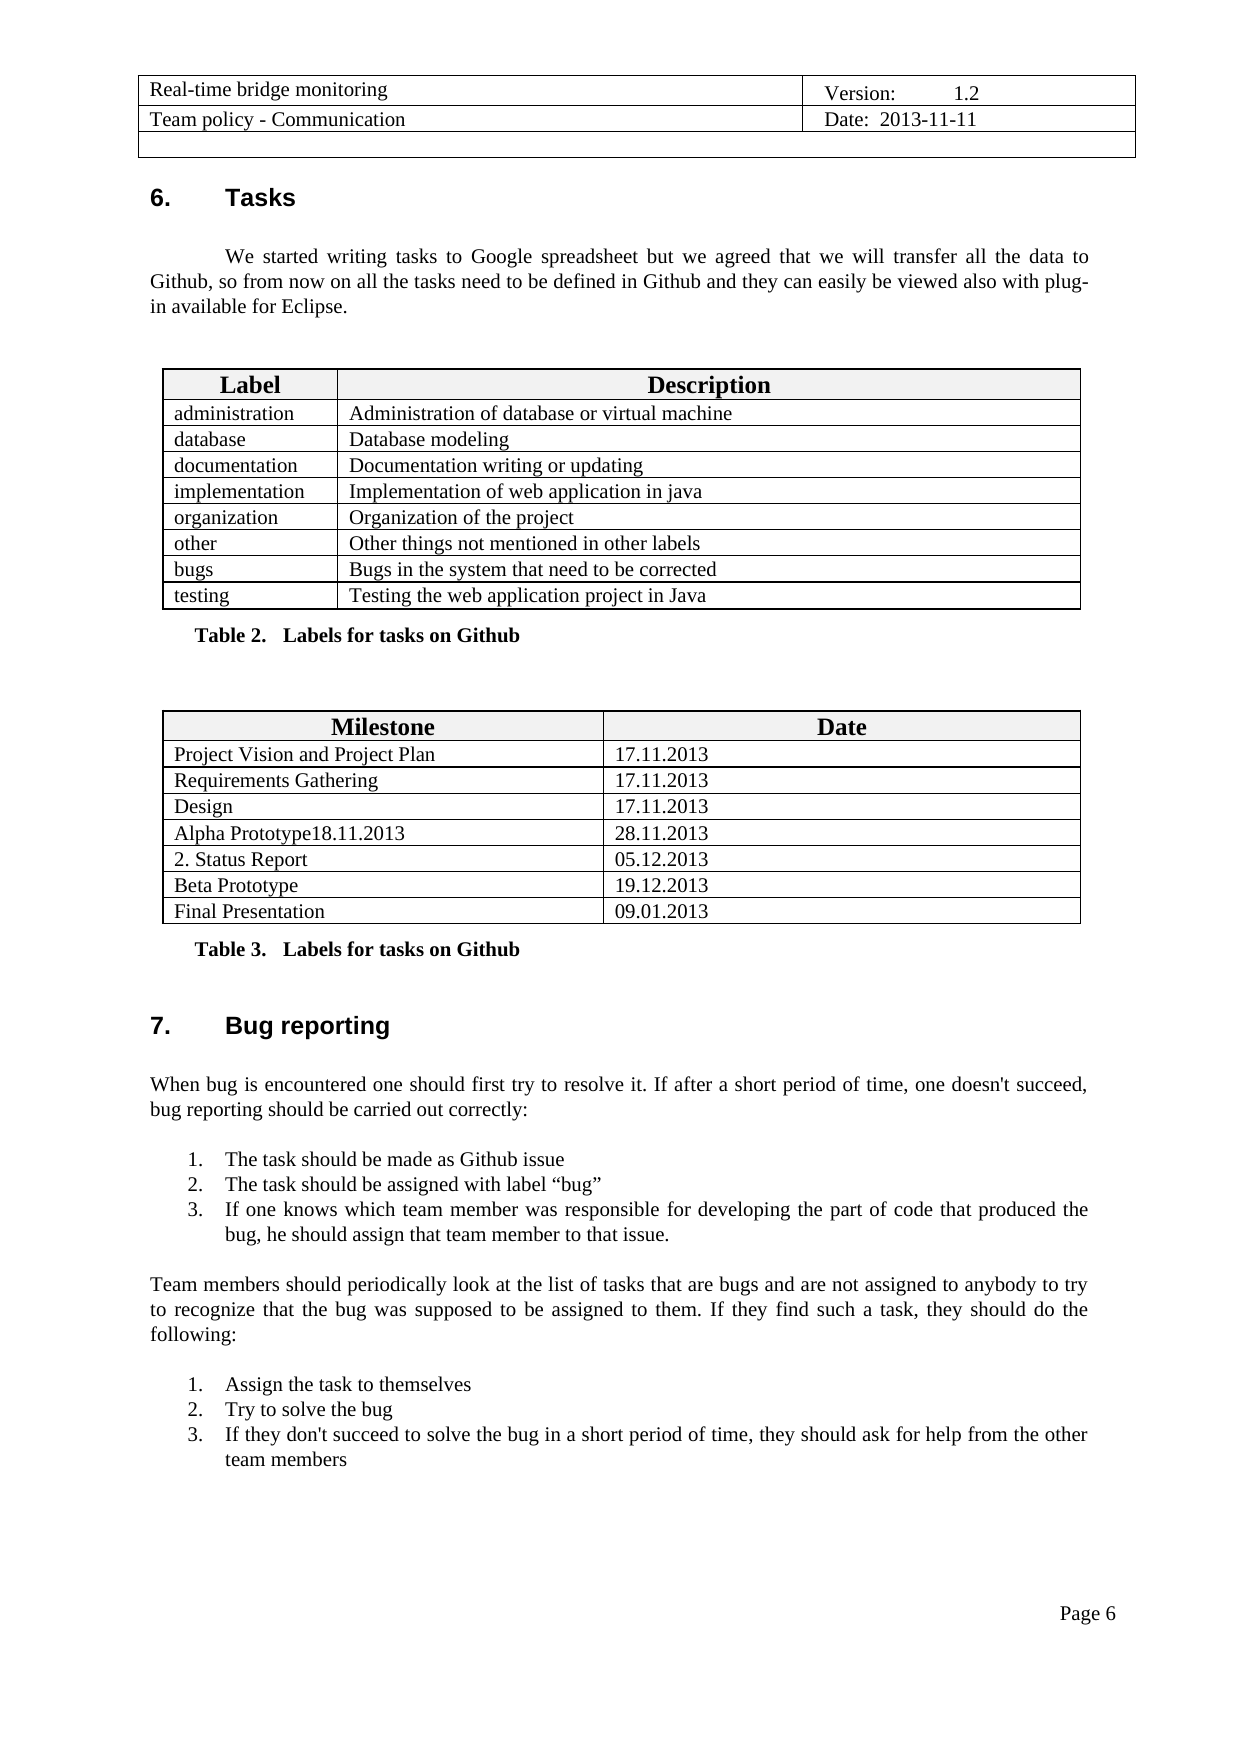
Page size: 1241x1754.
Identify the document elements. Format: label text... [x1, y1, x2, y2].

list If they don't succeed to solve the bug in a short period of time, they should ask for help from the other team members [187, 1421, 1090, 1471]
table_header Label [164, 370, 337, 399]
list If one knows which team member was responsible for developing the part of code that produced the bug, he should assign that team member to that issue. [187, 1196, 1090, 1246]
table_cell Administration of database or virtual machine [338, 400, 1080, 425]
text When bug is encountered one should first try to resolve it. If after a short period of time, one doesn't succeed, bug reporting should be carried out correctly: [150, 1071, 1090, 1121]
table_header Milestone [164, 712, 603, 740]
table_cell documentation [164, 452, 337, 477]
table_cell 05.12.2013 [604, 846, 1080, 871]
table_cell 2. Status Report [164, 846, 603, 871]
table_header Description [338, 370, 1080, 399]
table_cell 17.11.2013 [604, 794, 1080, 818]
subtitle Bug reporting [150, 1011, 1090, 1040]
list The task should be made as Github issue [187, 1146, 1090, 1171]
table_cell administration [164, 400, 337, 425]
table_cell Beta Prototype [164, 872, 603, 897]
table_cell testing [164, 583, 337, 607]
table_cell Documentation writing or updating [338, 452, 1080, 477]
table_cell Other things not mentioned in other labels [338, 530, 1080, 555]
table_cell 09.01.2013 [604, 898, 1080, 923]
text Table 3. Labels for tasks on Github [194, 936, 1031, 961]
table_cell database [164, 426, 337, 451]
text Table 2. Labels for tasks on Github [194, 622, 1031, 647]
table_cell Implementation of web application in java [338, 478, 1080, 503]
table_cell Final Presentation [164, 898, 603, 923]
table_cell Database modeling [338, 426, 1080, 451]
table_cell organization [164, 504, 337, 529]
table_cell Testing the web application project in Java [338, 583, 1080, 607]
table_cell Design [164, 794, 603, 818]
table_header Date [604, 712, 1080, 740]
table_cell Organization of the project [338, 504, 1080, 529]
table_cell other [164, 530, 337, 555]
table_cell Alpha Prototype18.11.2013 [164, 820, 603, 844]
table_cell 17.11.2013 [604, 741, 1080, 766]
list Try to solve the bug [187, 1396, 1090, 1421]
table_cell Bugs in the system that need to be corrected [338, 556, 1080, 581]
text Team members should periodically look at the list of tasks that are bugs and are not assigned to anybody to try to recognize that the bug was supposed to be assigned to them. If they find such a task, they should do the following: [150, 1271, 1090, 1346]
table_cell bugs [164, 556, 337, 581]
table_cell 28.11.2013 [604, 820, 1080, 844]
table_cell Project Vision and Project Plan [164, 741, 603, 766]
list The task should be assigned with label “bug” [187, 1171, 1090, 1196]
text We started writing tasks to Google spreadsheet but we agreed that we will transfer all the data to Github, so from now on all the tasks need to be defined in Github and they can easily be viewed also with plug-in available for Eclipse. [150, 243, 1090, 318]
table_cell Requirements Gathering [164, 768, 603, 792]
list Assign the task to themselves [187, 1371, 1090, 1396]
subtitle Tasks [150, 183, 1090, 212]
table_cell 19.12.2013 [604, 872, 1080, 897]
table_cell 17.11.2013 [604, 768, 1080, 792]
table_cell implementation [164, 478, 337, 503]
